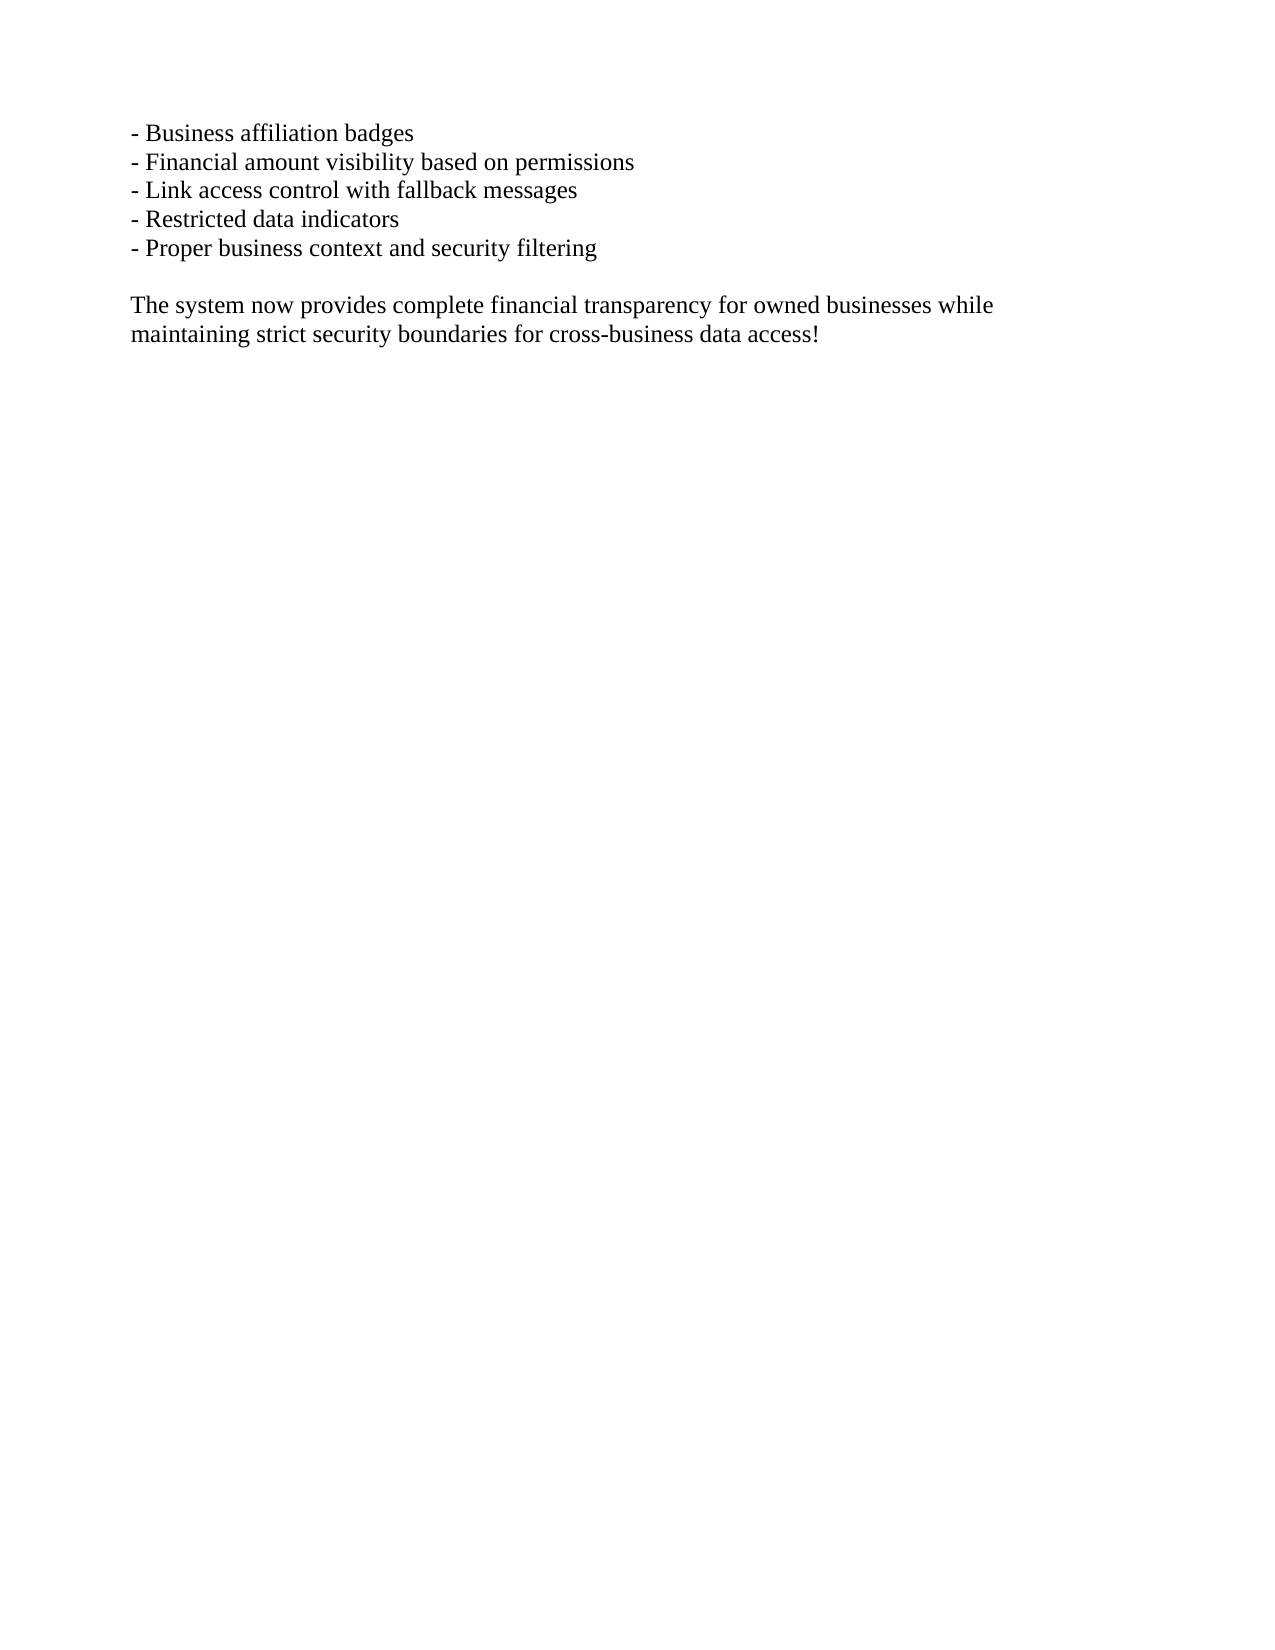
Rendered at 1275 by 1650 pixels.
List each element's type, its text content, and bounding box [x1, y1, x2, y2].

text - Financial amount visibility based on permissions [118, 147, 1157, 176]
text The system now provides complete financial transparency for owned businesses while [118, 291, 1157, 319]
text - Proper business context and security filtering [118, 233, 1157, 262]
text - Business affiliation badges [118, 118, 1157, 147]
text maintaining strict security boundaries for cross-business data access! [118, 319, 1157, 348]
text - Link access control with fallback messages [118, 176, 1157, 204]
text - Restricted data indicators [118, 204, 1157, 233]
